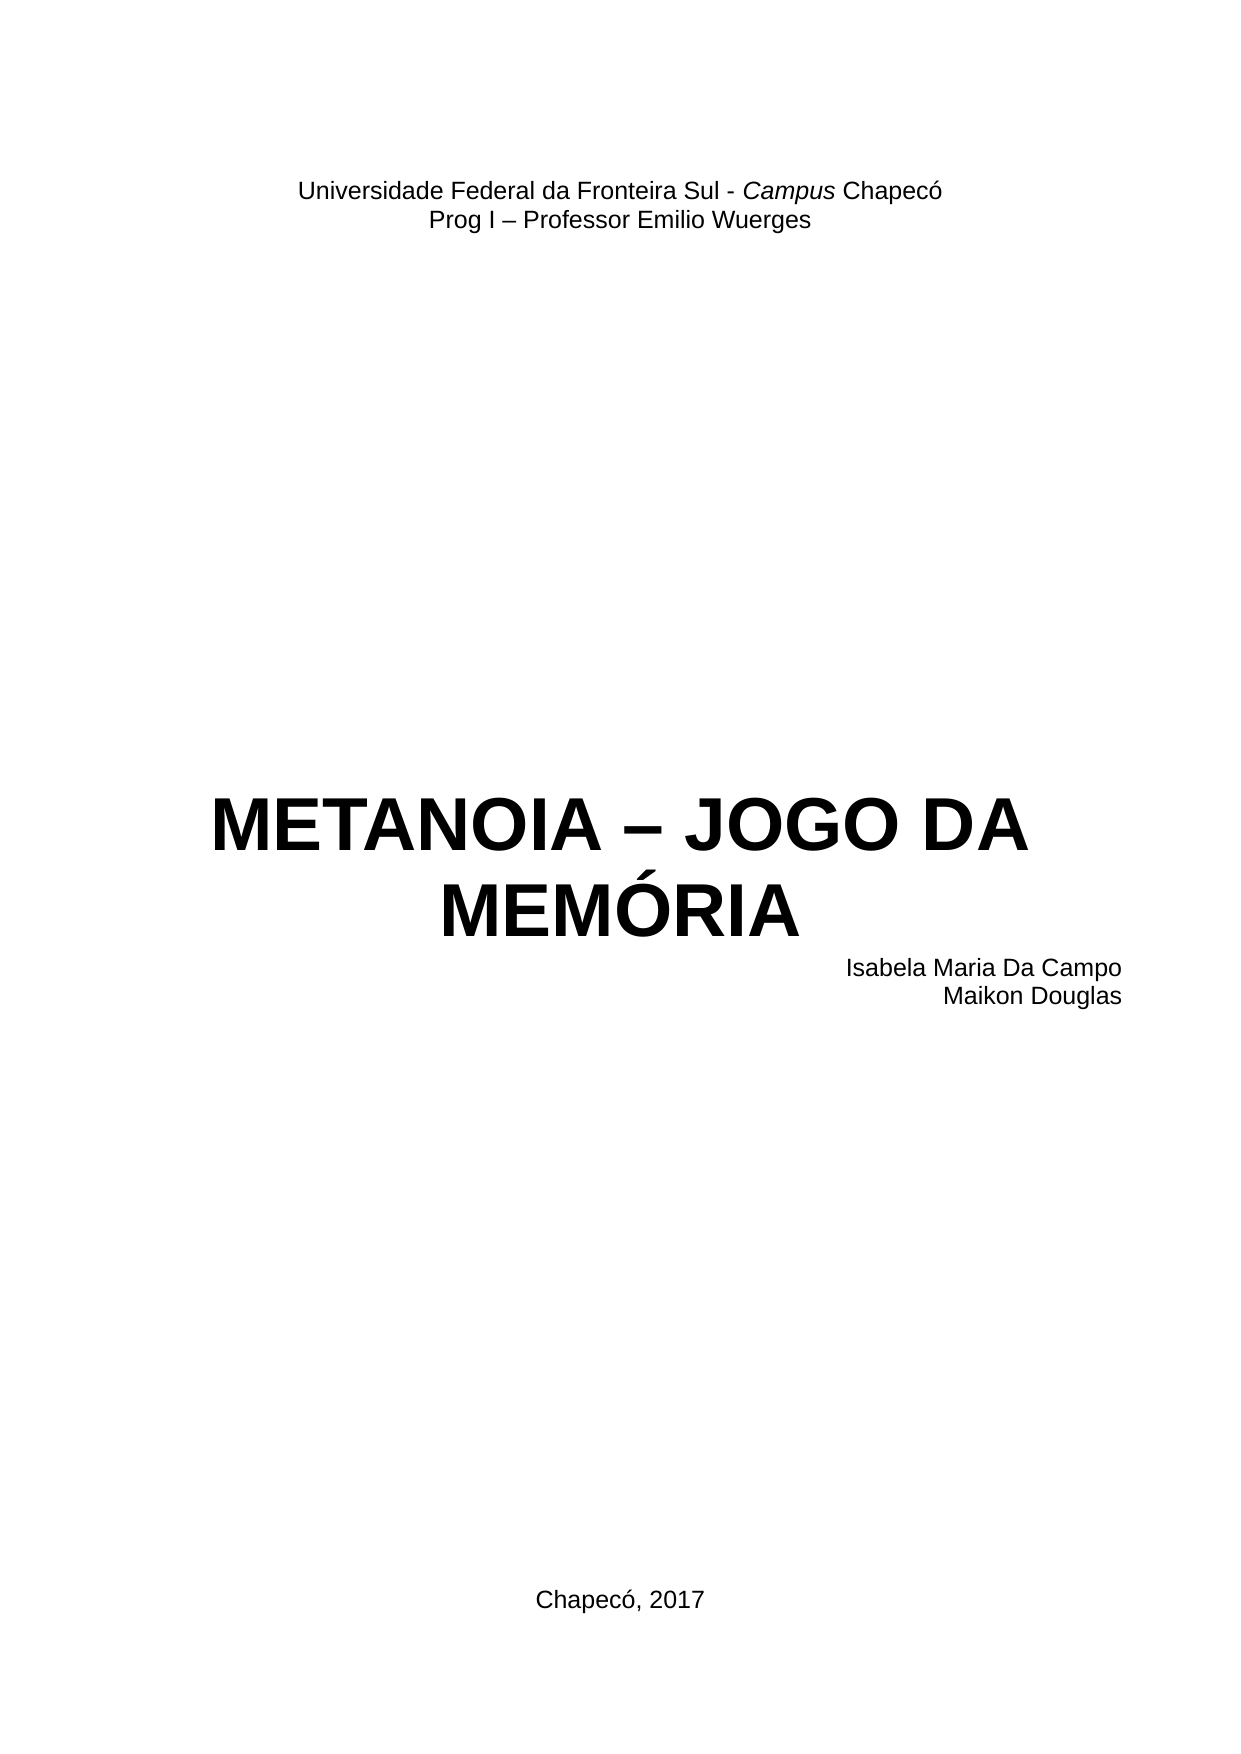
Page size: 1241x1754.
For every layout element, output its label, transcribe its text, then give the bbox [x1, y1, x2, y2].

text Universidade Federal da Fronteira Sul - Campus Chapecó [118, 176, 1122, 205]
text Isabela Maria Da Campo [118, 953, 1122, 981]
text Chapecó, 2017 [118, 1585, 1122, 1614]
text Maikon Douglas [118, 981, 1122, 1010]
text METANOIA – JOGO DA MEMÓRIA [118, 780, 1122, 953]
text Prog I – Professor Emilio Wuerges [118, 205, 1122, 234]
